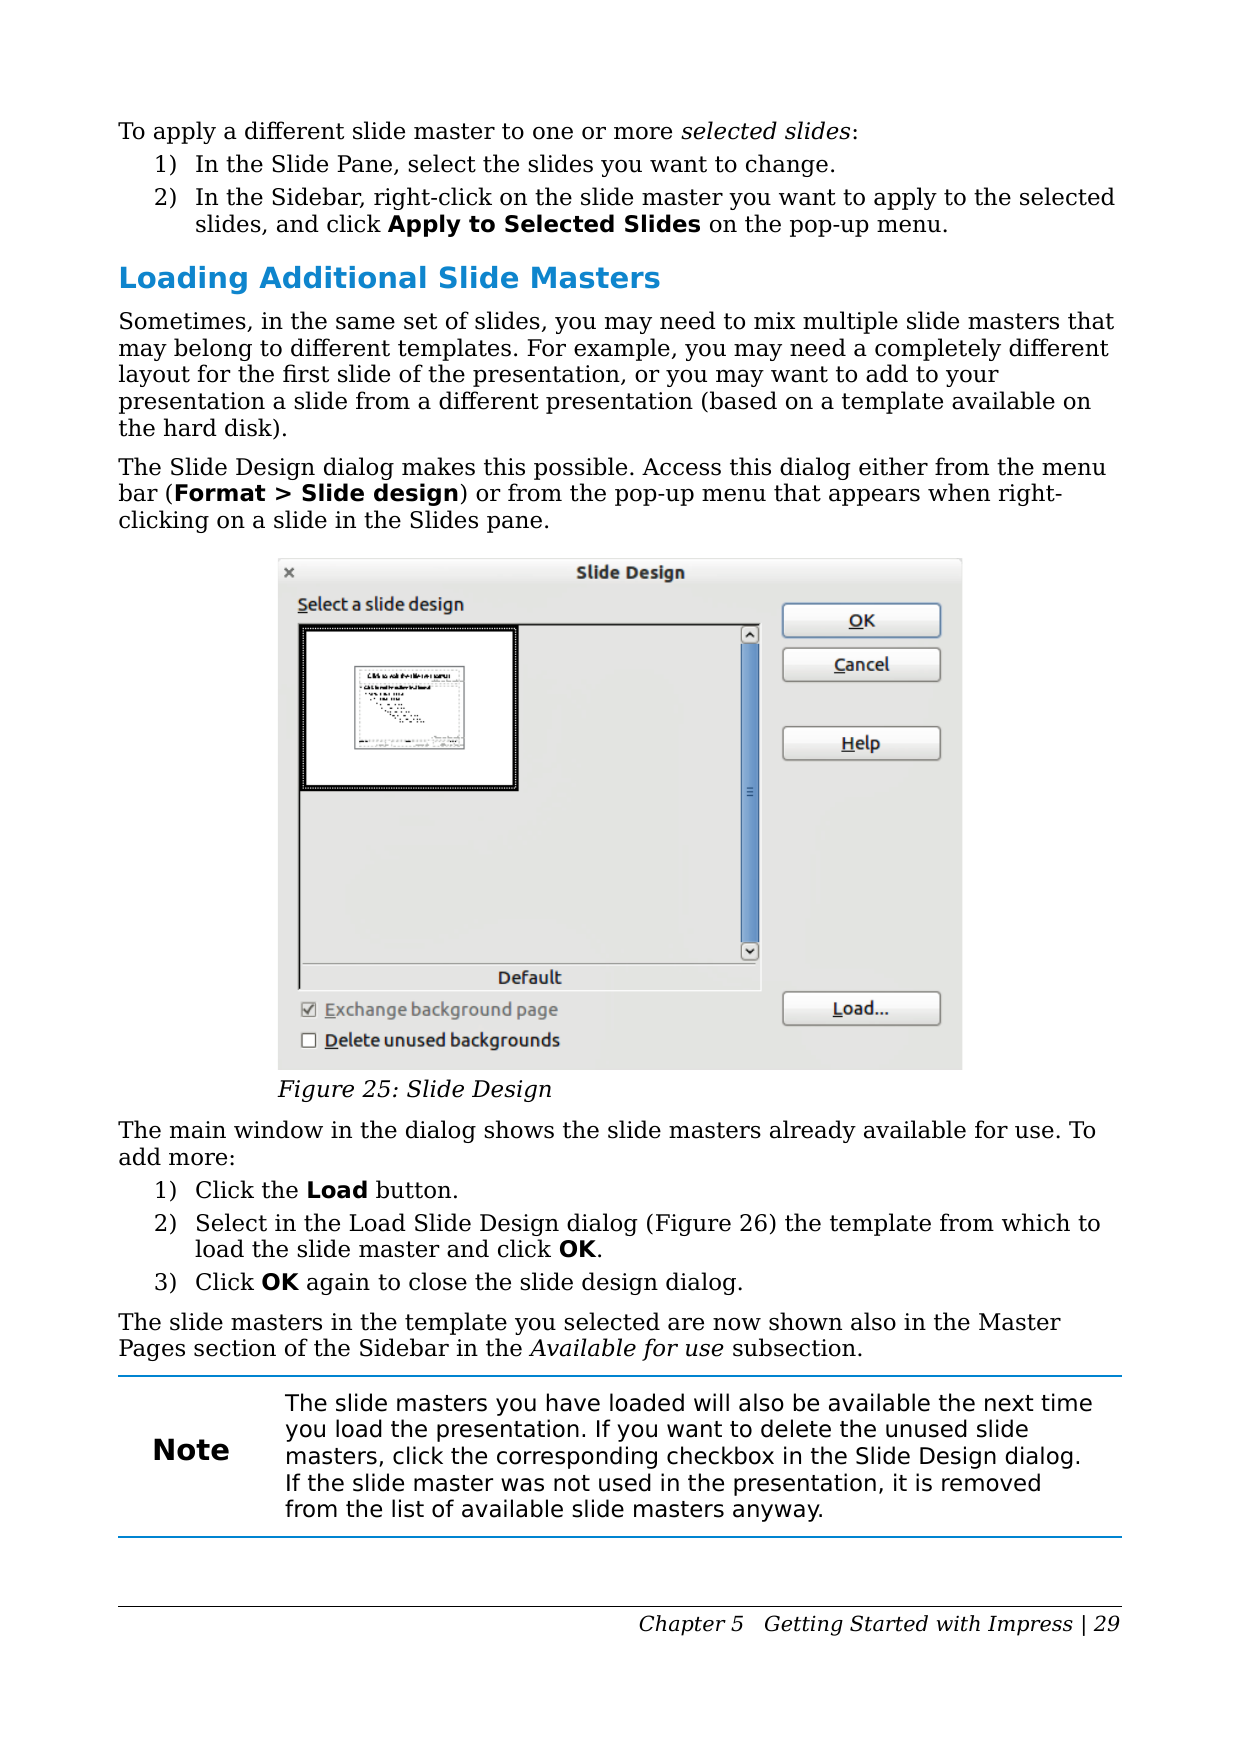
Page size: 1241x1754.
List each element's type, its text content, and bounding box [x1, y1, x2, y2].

list The main window in the dialog shows the slide masters already available for use. To add more: [118, 1117, 1122, 1171]
picture [277, 558, 963, 1070]
table_header The slide masters you have loaded will also be available the next time you load the presentation. If you want to delete the unused slide masters, click the corresponding checkbox in the Slide Design dialog. If the slide master was not used in the presentation, it is removed from the list of available slide masters anyway. [264, 1377, 1122, 1536]
list In the Slide Pane, select the slides you want to change. [177, 151, 1122, 178]
list Select in the Load Slide Design dialog (Figure 26) the template from which to load the slide master and click OK. [177, 1210, 1122, 1263]
list In the Sidebar, right-click on the slide master you want to apply to the selected slides, and click Apply to Selected Slides on the pop-up menu. [177, 184, 1122, 237]
subtitle Loading Additional Slide Masters [118, 262, 1122, 296]
text The Slide Design dialog makes this possible. Access this dialog either from the menu bar (Format > Slide design) or from the pop-up menu that appears when right-clicking on a slide in the Slides pane. [118, 454, 1122, 534]
list Click OK again to close the slide design dialog. [177, 1269, 1122, 1296]
text Figure 25: Slide Design [278, 1076, 962, 1103]
table_header Note [118, 1377, 263, 1536]
list Click the Load button. [177, 1177, 1122, 1204]
text The slide masters in the template you selected are now shown also in the Master Pages section of the Sidebar in the Available for use subsection. [118, 1309, 1122, 1362]
text Sometimes, in the same set of slides, you may need to mix multiple slide masters that may belong to different templates. For example, you may need a completely different layout for the first slide of the presentation, or you may want to add to your presentation a slide from a different presentation (based on a template available on the hard disk). [118, 308, 1122, 441]
list To apply a different slide master to one or more selected slides: [118, 118, 1122, 145]
